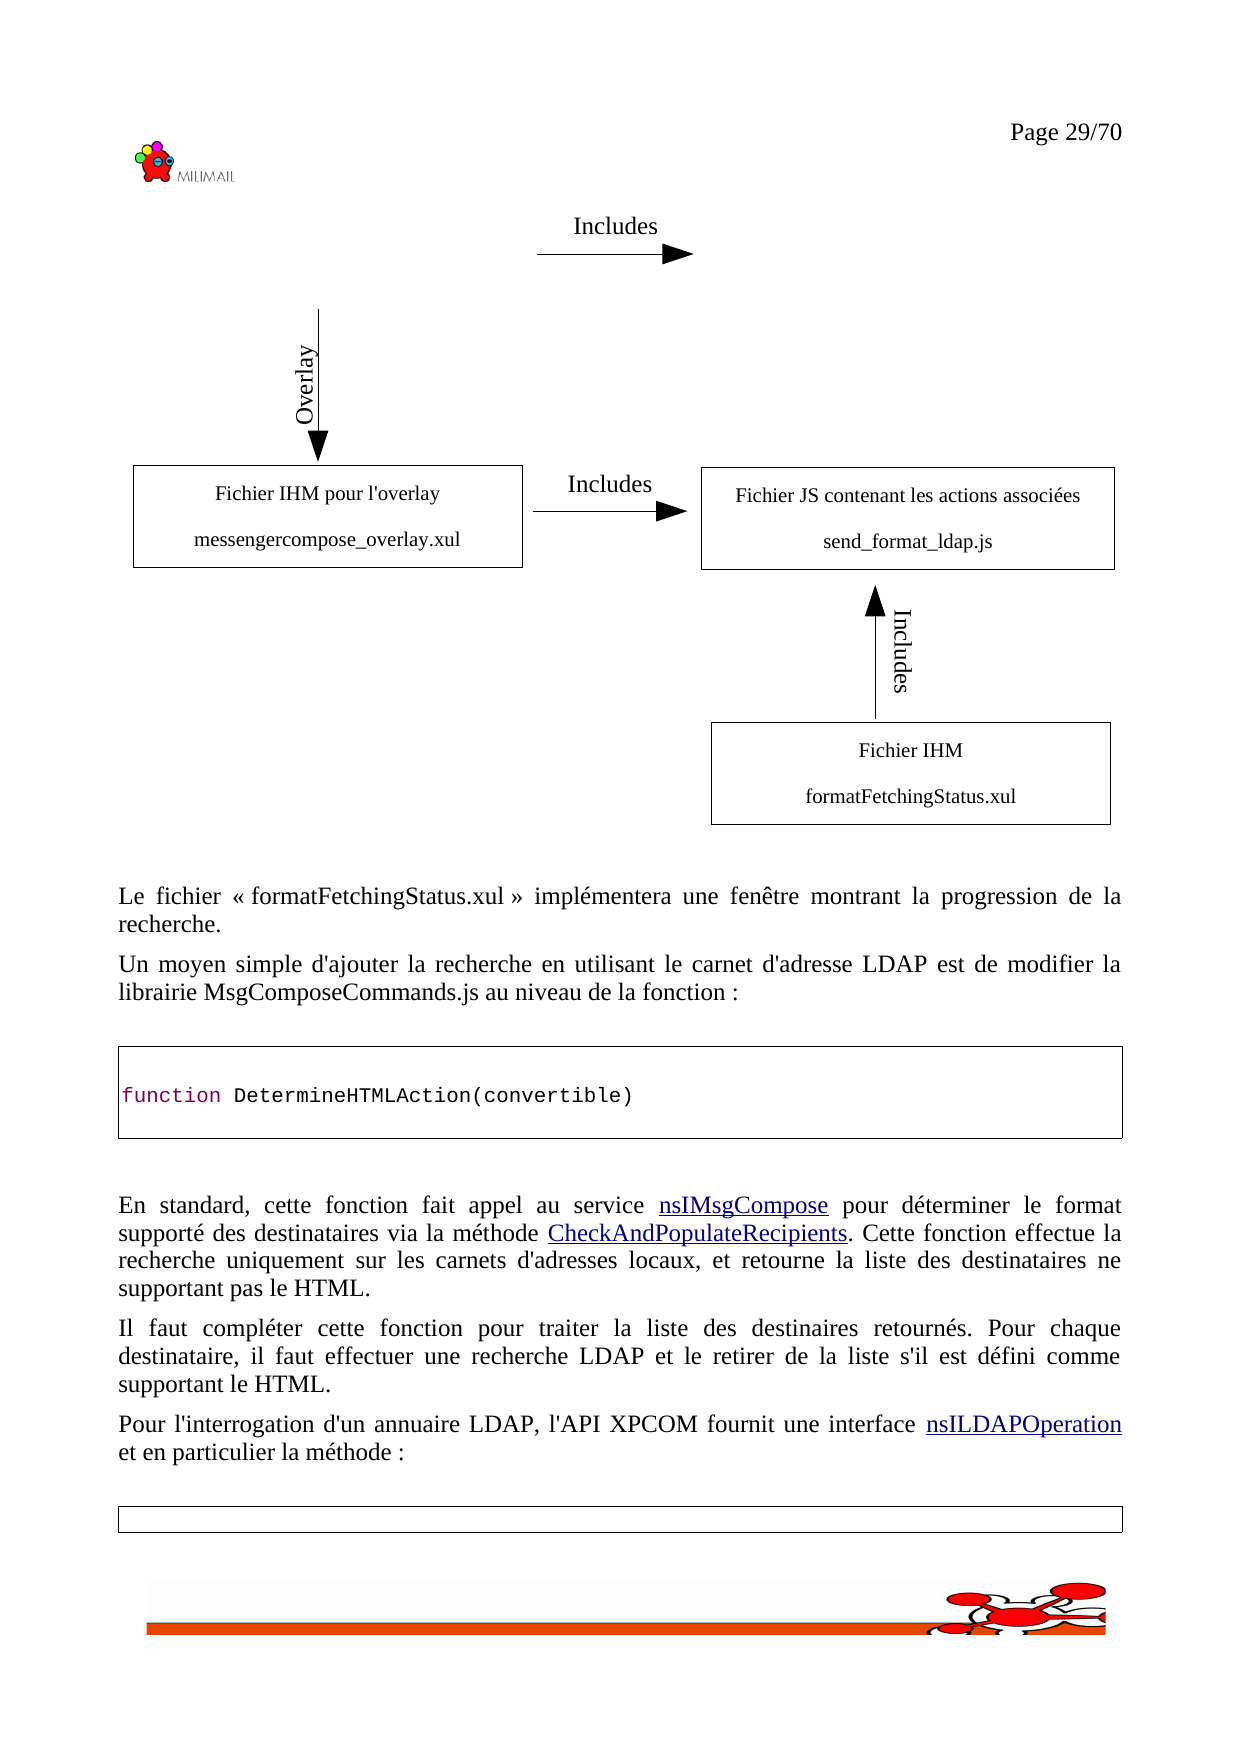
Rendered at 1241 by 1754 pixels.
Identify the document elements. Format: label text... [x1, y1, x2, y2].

text function DetermineHTMLAction(convertible) [119, 1082, 1122, 1108]
picture [146, 1582, 1106, 1635]
text Il faut compléter cette fonction pour traiter la liste des destinaires retournés. Pour chaque destinataire, il faut effectuer une recherche LDAP et le retirer de la liste s'il est défini comme supportant le HTML. [118, 1314, 1122, 1397]
text En standard, cette fonction fait appel au service nsIMsgCompose pour déterminer le format supporté des destinataires via la méthode CheckAndPopulateRecipients. Cette fonction effectue la recherche uniquement sur les carnets d'adresses locaux, et retourne la liste des destinataires ne supportant pas le HTML. [118, 1191, 1122, 1302]
text Pour l'interrogation d'un annuaire LDAP, l'API XPCOM fournit une interface nsILDAPOperation et en particulier la méthode : [118, 1410, 1122, 1465]
text Un moyen simple d'ajouter la recherche en utilisant le carnet d'adresse LDAP est de modifier la librairie MsgComposeCommands.js au niveau de la fonction : [118, 950, 1122, 1006]
text Le fichier « formatFetchingStatus.xul » implémentera une fenêtre montrant la progression de la recherche. [118, 882, 1122, 938]
picture [116, 120, 295, 209]
